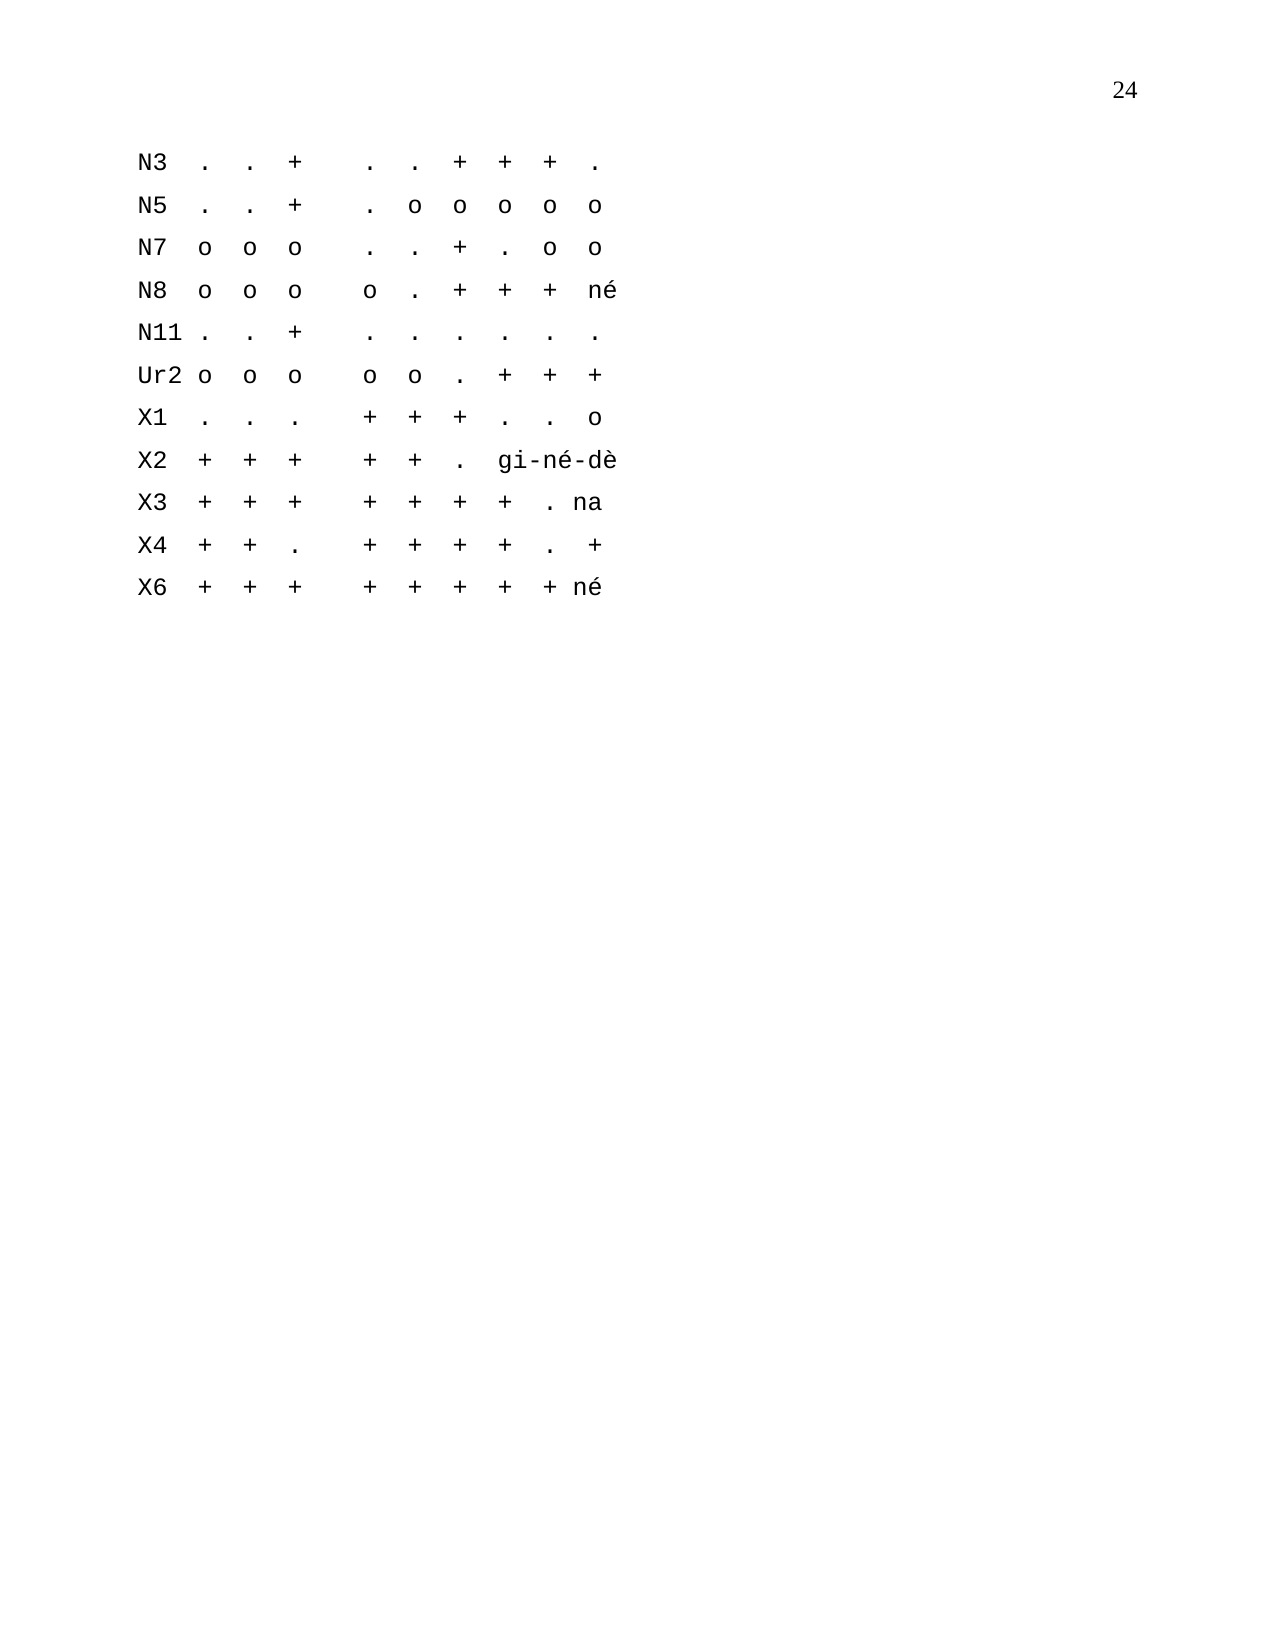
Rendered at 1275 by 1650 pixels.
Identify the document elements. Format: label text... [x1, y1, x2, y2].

text N5 . . + . o o o o o [137, 192, 1138, 221]
text X1 . . . + + + . . o [137, 405, 1138, 433]
text X4 + + . + + + + . + [137, 532, 1138, 561]
text N11 . . + . . . . . . [137, 320, 1138, 348]
text X3 + + + + + + + . na [137, 490, 1138, 518]
text X2 + + + + + . gi-né-dè [137, 447, 1138, 476]
text X6 + + + + + + + + né [137, 575, 1138, 603]
text Ur2 o o o o o . + + + [137, 362, 1138, 391]
text N7 o o o . . + . o o [137, 235, 1138, 263]
text N3 . . + . . + + + . [137, 150, 1138, 178]
text N8 o o o o . + + + né [137, 277, 1138, 306]
